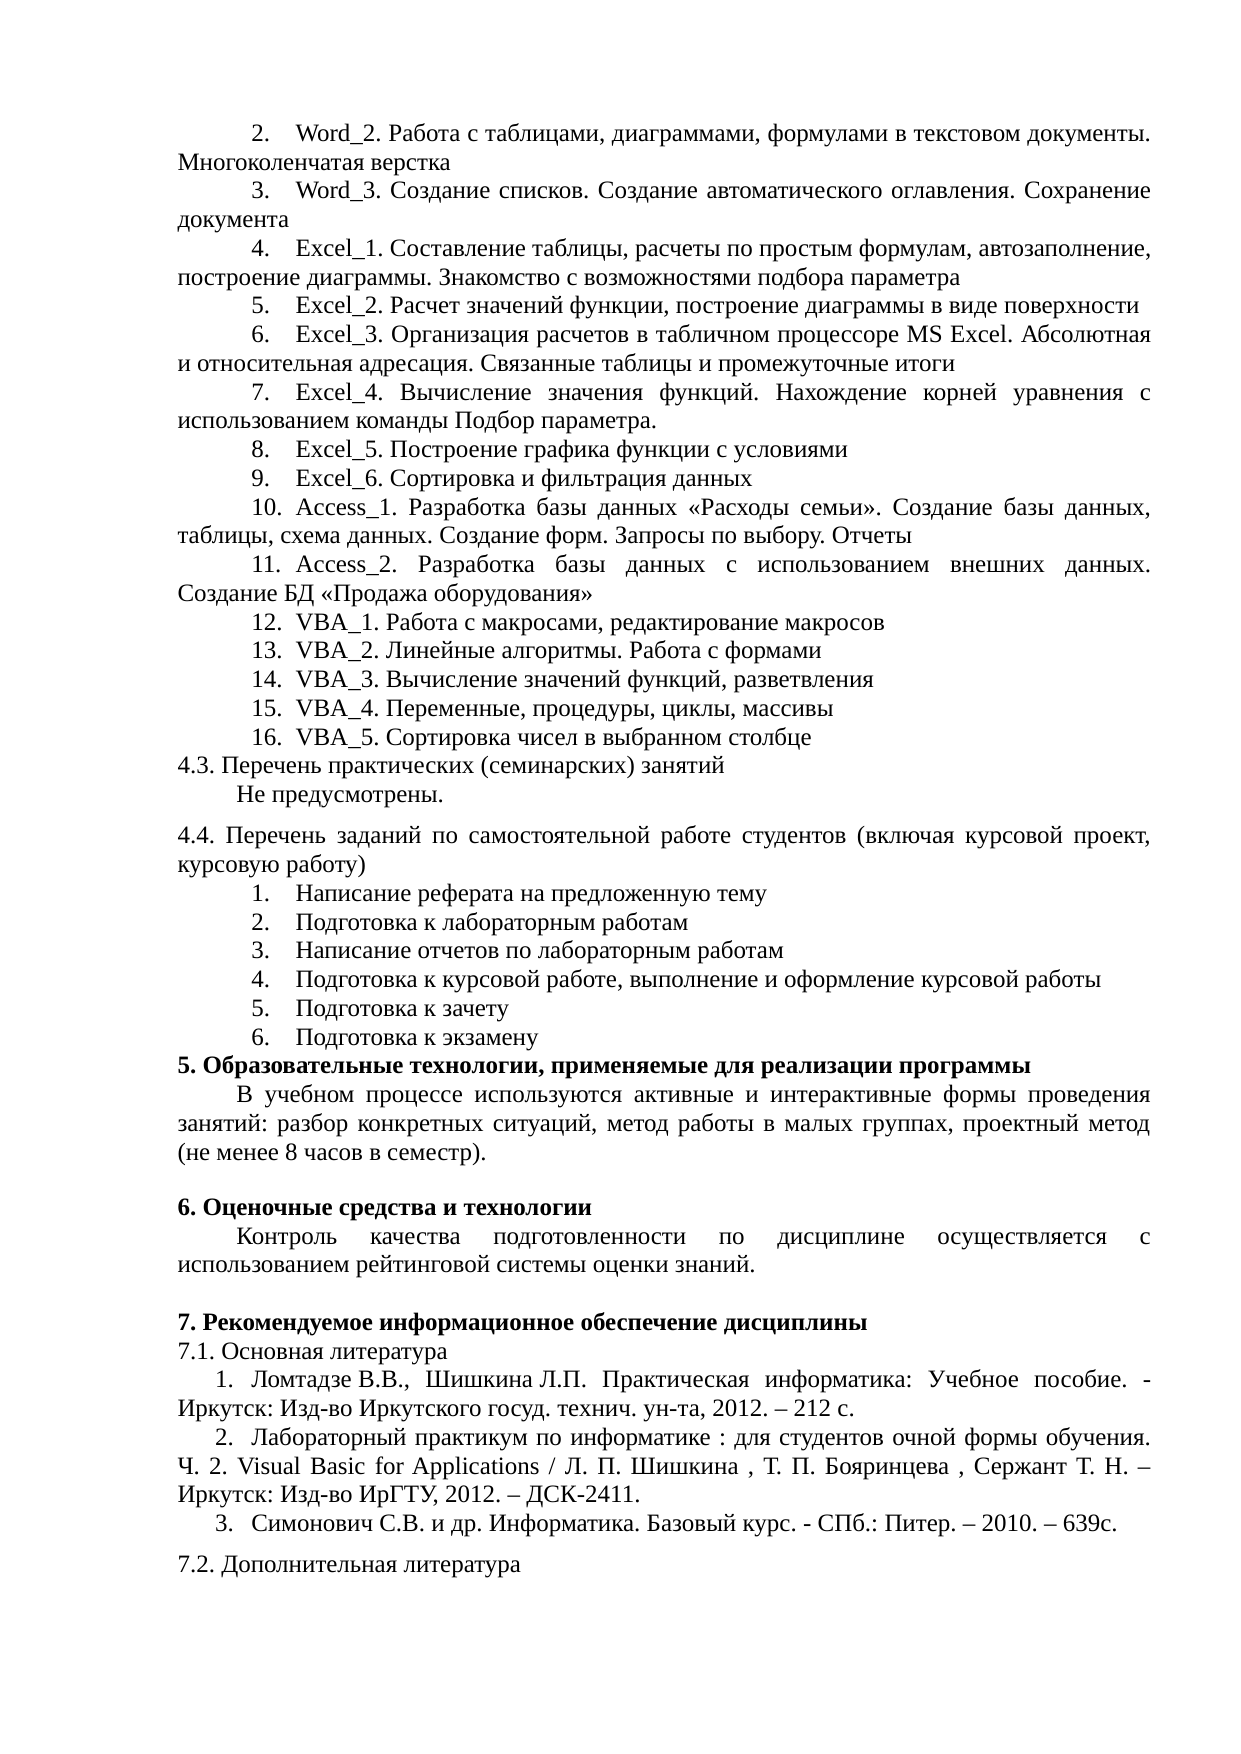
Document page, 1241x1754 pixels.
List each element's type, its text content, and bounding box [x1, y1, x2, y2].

list Ломтадзе В.В., Шишкина Л.П. Практическая информатика: Учебное пособие. - Иркутск: Изд-во Иркутского госуд. технич. ун-та, 2012. – 212 с. [177, 1364, 1152, 1422]
text 7.1. Основная литература [177, 1336, 1152, 1364]
subtitle VBA_4. Переменные, процедуры, циклы, массивы [177, 693, 1152, 722]
subtitle Access_2. Разработка базы данных с использованием внешних данных. Создание БД «Продажа оборудования» [177, 549, 1152, 607]
text 5. Образовательные технологии, применяемые для реализации программы [177, 1051, 1152, 1079]
subtitle Excel_1. Составление таблицы, расчеты по простым формулам, автозаполнение, построение диаграммы. Знакомство с возможностями подбора параметра [177, 233, 1152, 291]
text В учебном процессе используются активные и интерактивные формы проведения занятий: разбор конкретных ситуаций, метод работы в малых группах, проектный метод (не менее 8 часов в семестр). [177, 1079, 1152, 1166]
subtitle Access_1. Разработка базы данных «Расходы семьи». Создание базы данных, таблицы, схема данных. Создание форм. Запросы по выбору. Отчеты [177, 492, 1152, 549]
subtitle Word_2. Работа с таблицами, диаграммами, формулами в текстовом документы. Многоколенчатая верстка [177, 118, 1152, 176]
text 7. Рекомендуемое информационное обеспечение дисциплины [177, 1307, 1152, 1336]
subtitle Не предусмотрены. [177, 779, 1152, 808]
subtitle VBA_1. Работа с макросами, редактирование макросов [177, 607, 1152, 636]
text 7.2. Дополнительная литература [177, 1549, 1152, 1578]
subtitle VBA_2. Линейные алгоритмы. Работа с формами [177, 636, 1152, 664]
subtitle Excel_5. Построение графика функции с условиями [177, 434, 1152, 463]
text 4.4. Перечень заданий по самостоятельной работе студентов (включая курсовой проект, курсовую работу) [177, 821, 1152, 878]
subtitle Excel_2. Расчет значений функции, построение диаграммы в виде поверхности [177, 291, 1152, 319]
list Подготовка к лабораторным работам [251, 907, 1152, 936]
list Подготовка к курсовой работе, выполнение и оформление курсовой работы [251, 964, 1152, 993]
subtitle Excel_6. Сортировка и фильтрация данных [177, 463, 1152, 492]
list Подготовка к зачету [251, 993, 1152, 1022]
subtitle Excel_4. Вычисление значения функций. Нахождение корней уравнения с использованием команды Подбор параметра. [177, 377, 1152, 434]
subtitle VBA_5. Сортировка чисел в выбранном столбце [177, 722, 1152, 751]
subtitle VBA_3. Вычисление значений функций, разветвления [177, 664, 1152, 693]
subtitle Word_3. Создание списков. Создание автоматического оглавления. Сохранение документа [177, 176, 1152, 233]
list Подготовка к экзамену [251, 1022, 1152, 1051]
list Лабораторный практикум по информатике : для студентов очной формы обучения. Ч. 2. Visual Basic for Applications / Л. П. Шишкина , Т. П. Бояринцева , Сержант Т. Н. – Иркутск: Изд-во ИрГТУ, 2012. – ДСК-2411. [177, 1422, 1152, 1508]
text 6. Оценочные средства и технологии [177, 1192, 1152, 1221]
list Написание реферата на предложенную тему [251, 878, 1152, 907]
list Написание отчетов по лабораторным работам [251, 936, 1152, 964]
list Симонович С.В. и др. Информатика. Базовый курс. - СПб.: Питер. – 2010. – 639c. [177, 1508, 1152, 1537]
text Контроль качества подготовленности по дисциплине осуществляется с использованием рейтинговой системы оценки знаний. [177, 1221, 1152, 1278]
subtitle Excel_3. Организация расчетов в табличном процессоре MS Excel. Абсолютная и относительная адресация. Связанные таблицы и промежуточные итоги [177, 319, 1152, 377]
subtitle 4.3. Перечень практических (семинарских) занятий [177, 751, 1152, 779]
